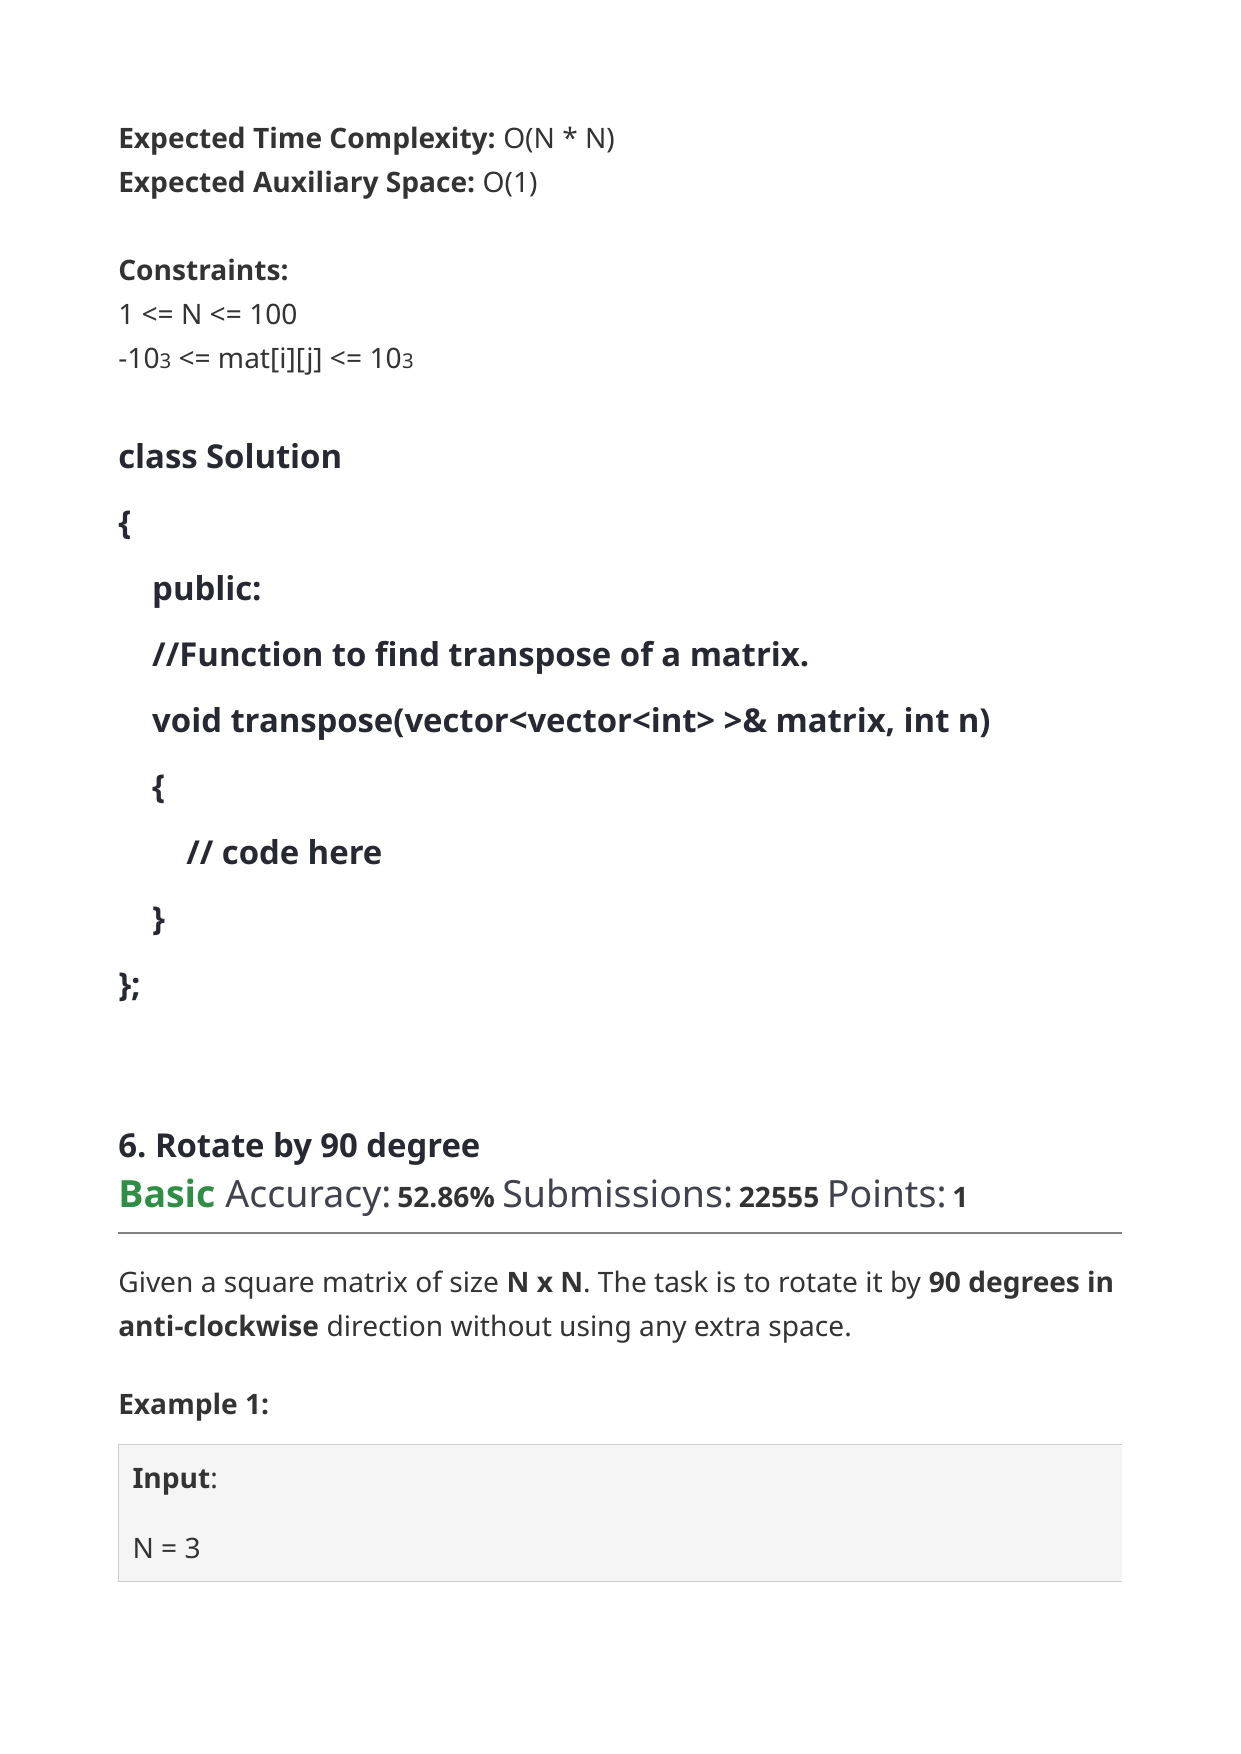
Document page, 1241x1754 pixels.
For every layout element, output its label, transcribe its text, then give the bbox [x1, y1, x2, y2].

text N = 3 [119, 1514, 1122, 1581]
text }; [118, 961, 1122, 1006]
text class Solution [118, 398, 1122, 478]
text { [118, 499, 1122, 544]
text Input: [119, 1445, 1122, 1497]
text // code here [118, 829, 1122, 874]
text void transpose(vector<vector<int> >& matrix, int n) [118, 697, 1122, 742]
text 6. Rotate by 90 degree [118, 1122, 1122, 1167]
text Basic Accuracy: 52.86% Submissions: 22555 Points: 1 [118, 1167, 1099, 1218]
text //Function to find transpose of a matrix. [118, 631, 1122, 676]
text { [118, 763, 1122, 808]
text Given a square matrix of size N x N. The task is to rotate it by 90 degrees in anti-clockwise direction without using any extra space. Example 1: [118, 1262, 1122, 1423]
text Expected Time Complexity: O(N * N) Expected Auxiliary Space: O(1) Constraints: 1 <= N <= 100 -103 <= mat[i][j] <= 103 [118, 118, 1122, 377]
text public: [118, 565, 1122, 610]
text } [118, 895, 1122, 940]
